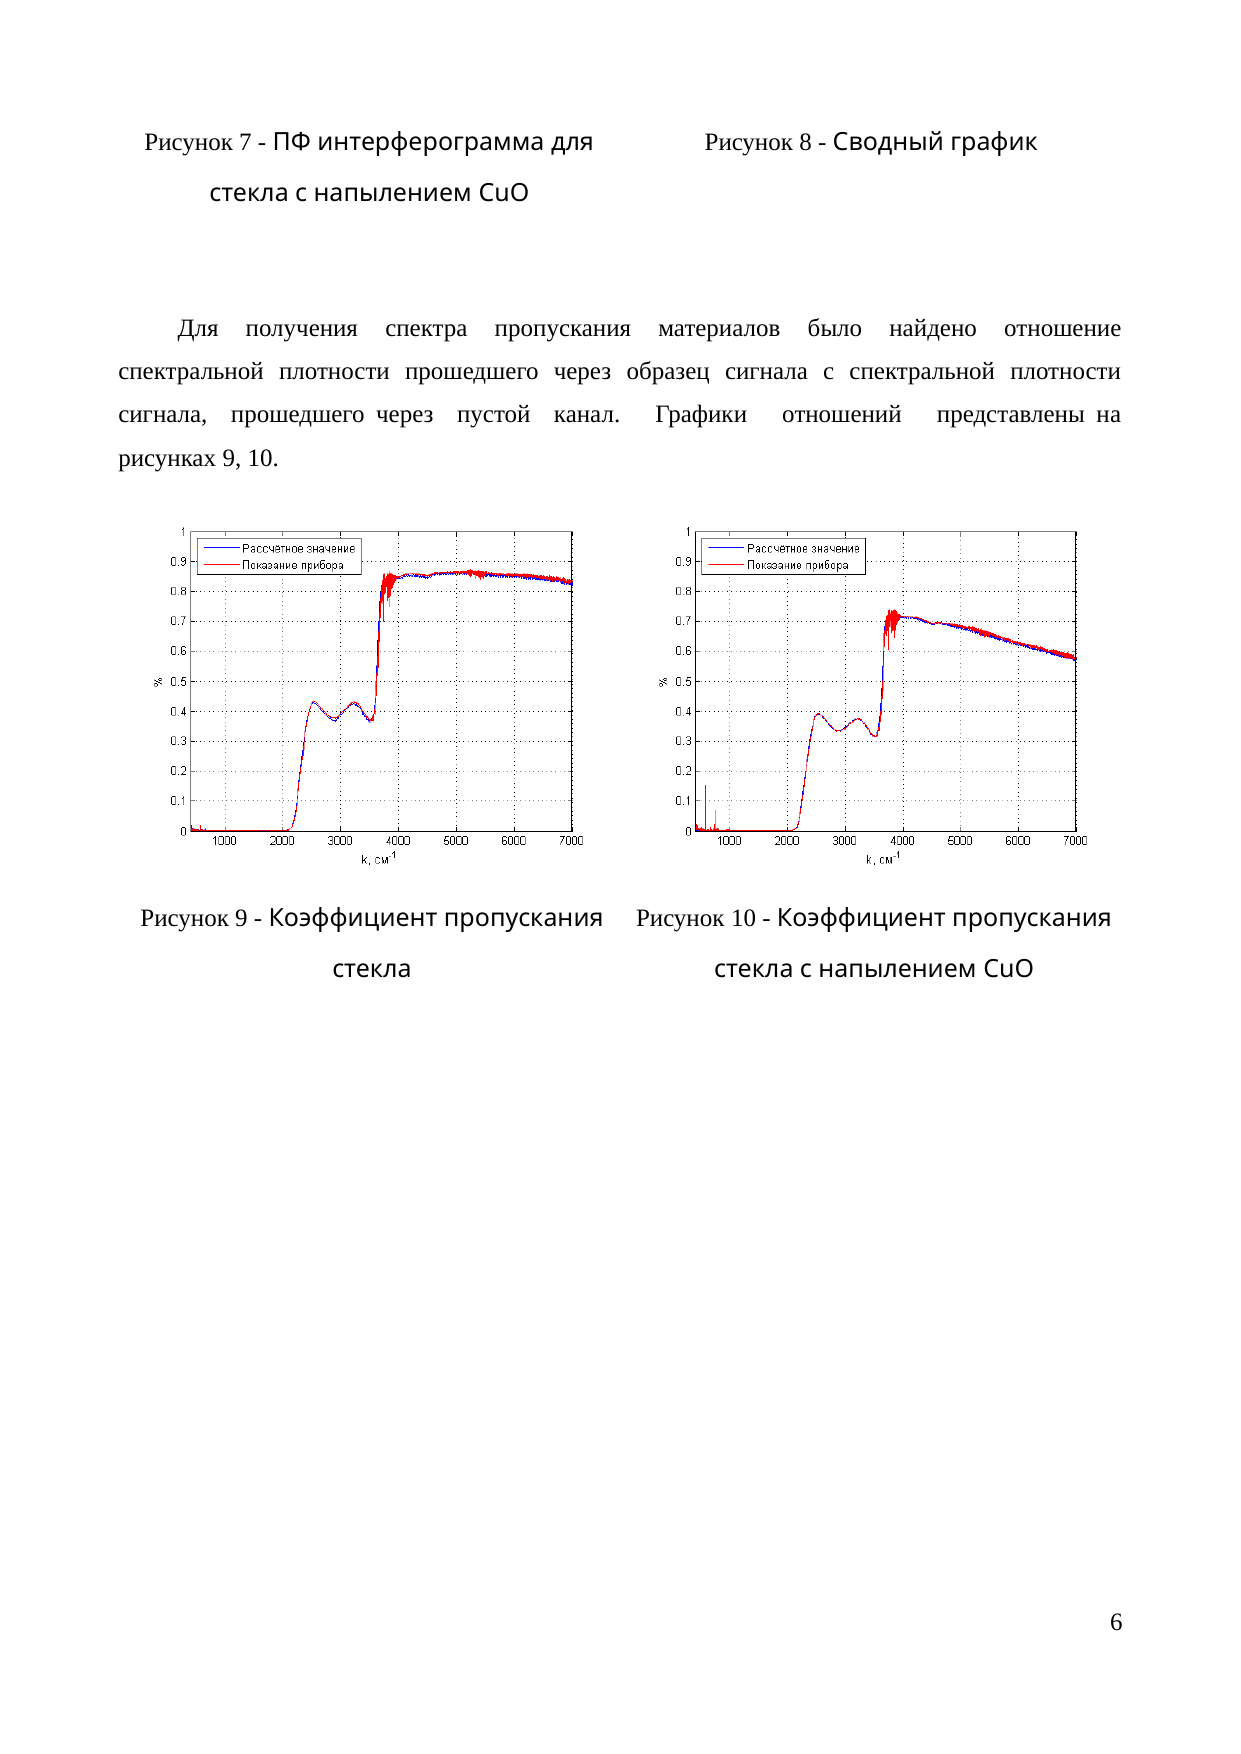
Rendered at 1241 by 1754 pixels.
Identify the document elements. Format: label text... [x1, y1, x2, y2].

table_header Рисунок 10 - Коэффициент пропускания стекла с напылением CuO [626, 498, 1122, 1034]
text Для получения спектра пропускания материалов было найдено отношение спектральной плотности прошедшего через образец сигнала с спектральной плотности сигнала, прошедшего через пустой канал. Графики отношений представлены на рисунках 9, 10. [118, 313, 1122, 471]
table_header Рисунок 8 - Сводный график [620, 118, 1122, 258]
table_header Рисунок 7 - ПФ интерферограмма для стекла с напылением CuO [118, 118, 620, 258]
table_header Рисунок 9 - Коэффициент пропускания стекла [118, 498, 626, 1034]
picture [631, 503, 1122, 871]
picture [126, 503, 618, 871]
